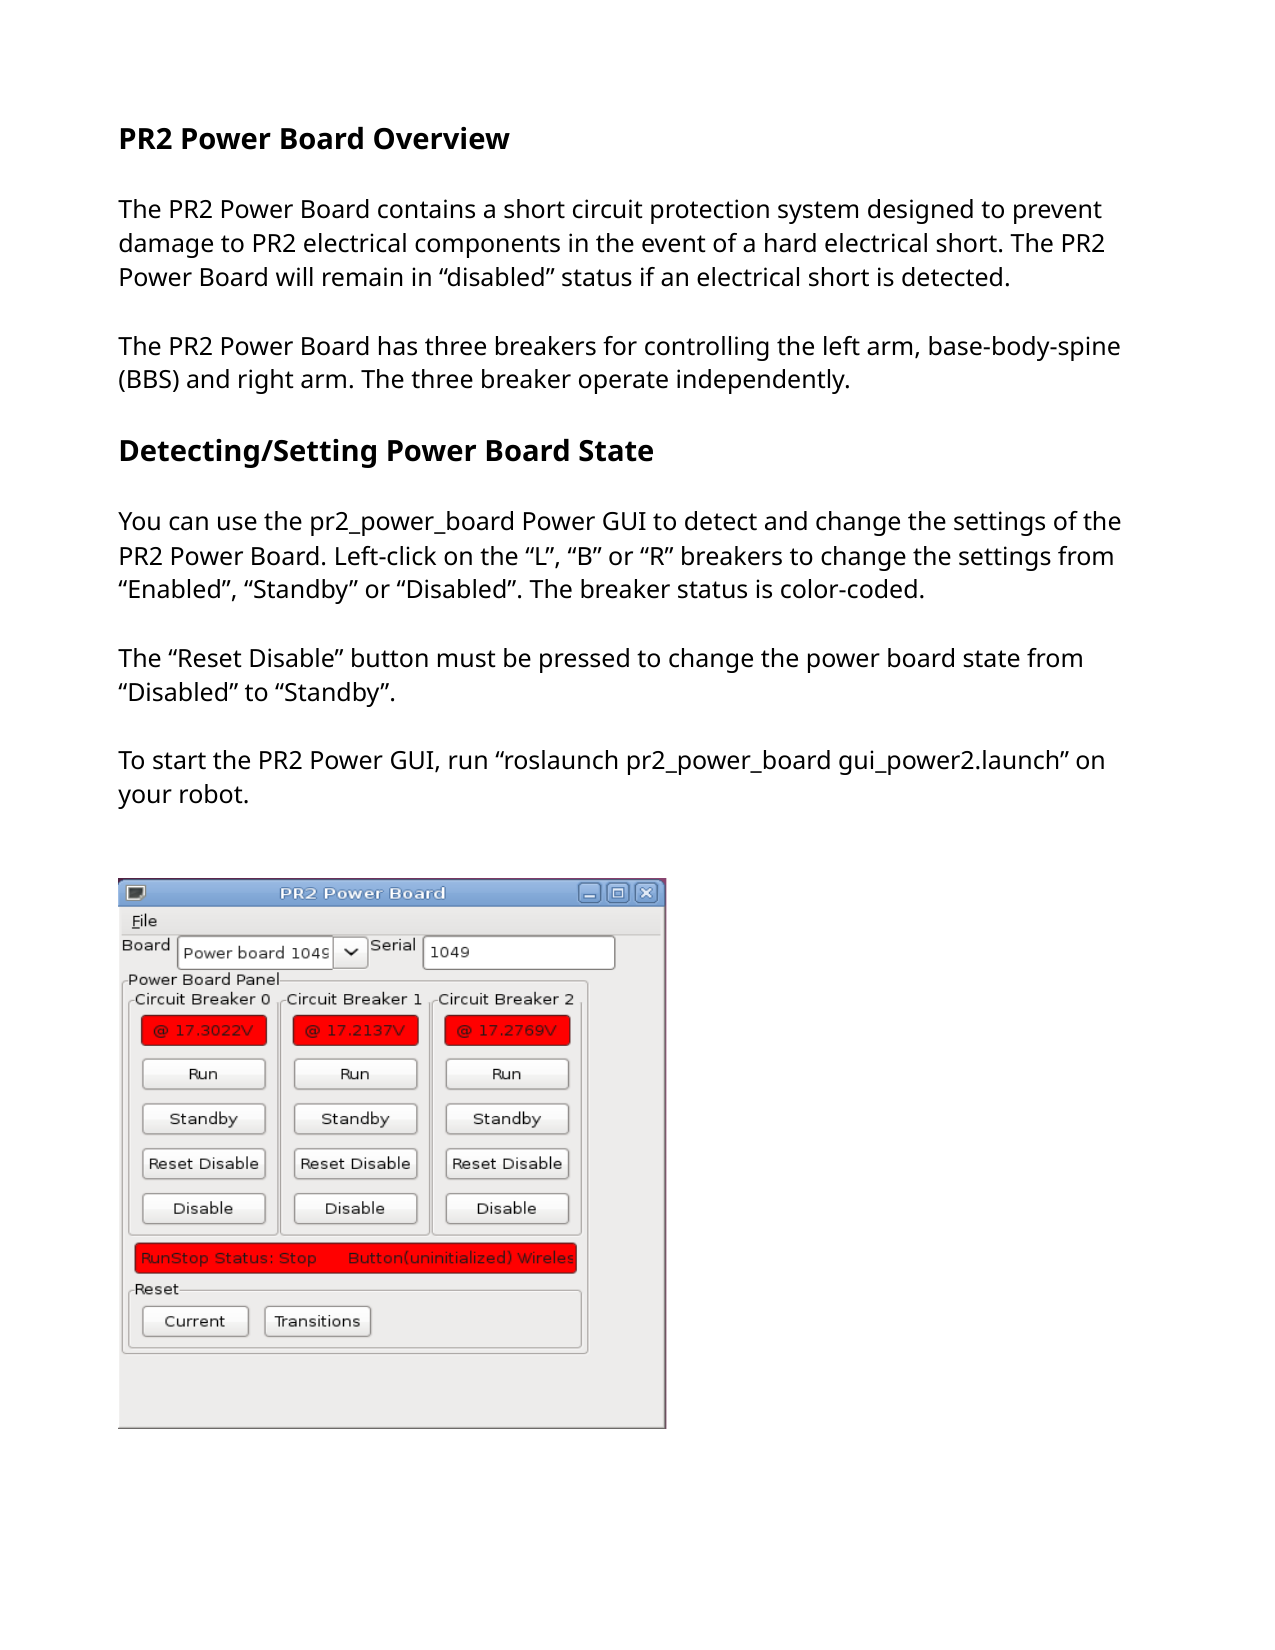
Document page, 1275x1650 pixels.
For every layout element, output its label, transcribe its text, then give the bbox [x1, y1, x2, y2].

text The PR2 Power Board has three breakers for controlling the left arm, base-body-spine (BBS) and right arm. The three breaker operate independently. [118, 328, 1157, 396]
text Detecting/Setting Power Board State [118, 430, 1157, 470]
text To start the PR2 Power GUI, run “roslaunch pr2_power_board gui_power2.launch” on your robot. [118, 742, 1157, 811]
text PR2 Power Board Overview [118, 118, 1157, 158]
picture [118, 878, 667, 1429]
text The PR2 Power Board contains a short circuit protection system designed to prevent damage to PR2 electrical components in the event of a hard electrical short. The PR2 Power Board will remain in “disabled” status if an electrical short is detected. [118, 192, 1157, 294]
text The “Reset Disable” button must be pressed to change the power board state from “Disabled” to “Standby”. [118, 640, 1157, 708]
text You can use the pr2_power_board Power GUI to detect and change the settings of the PR2 Power Board. Left-click on the “L”, “B” or “R” breakers to change the settings from “Enabled”, “Standby” or “Disabled”. The breaker status is color-coded. [118, 504, 1157, 606]
